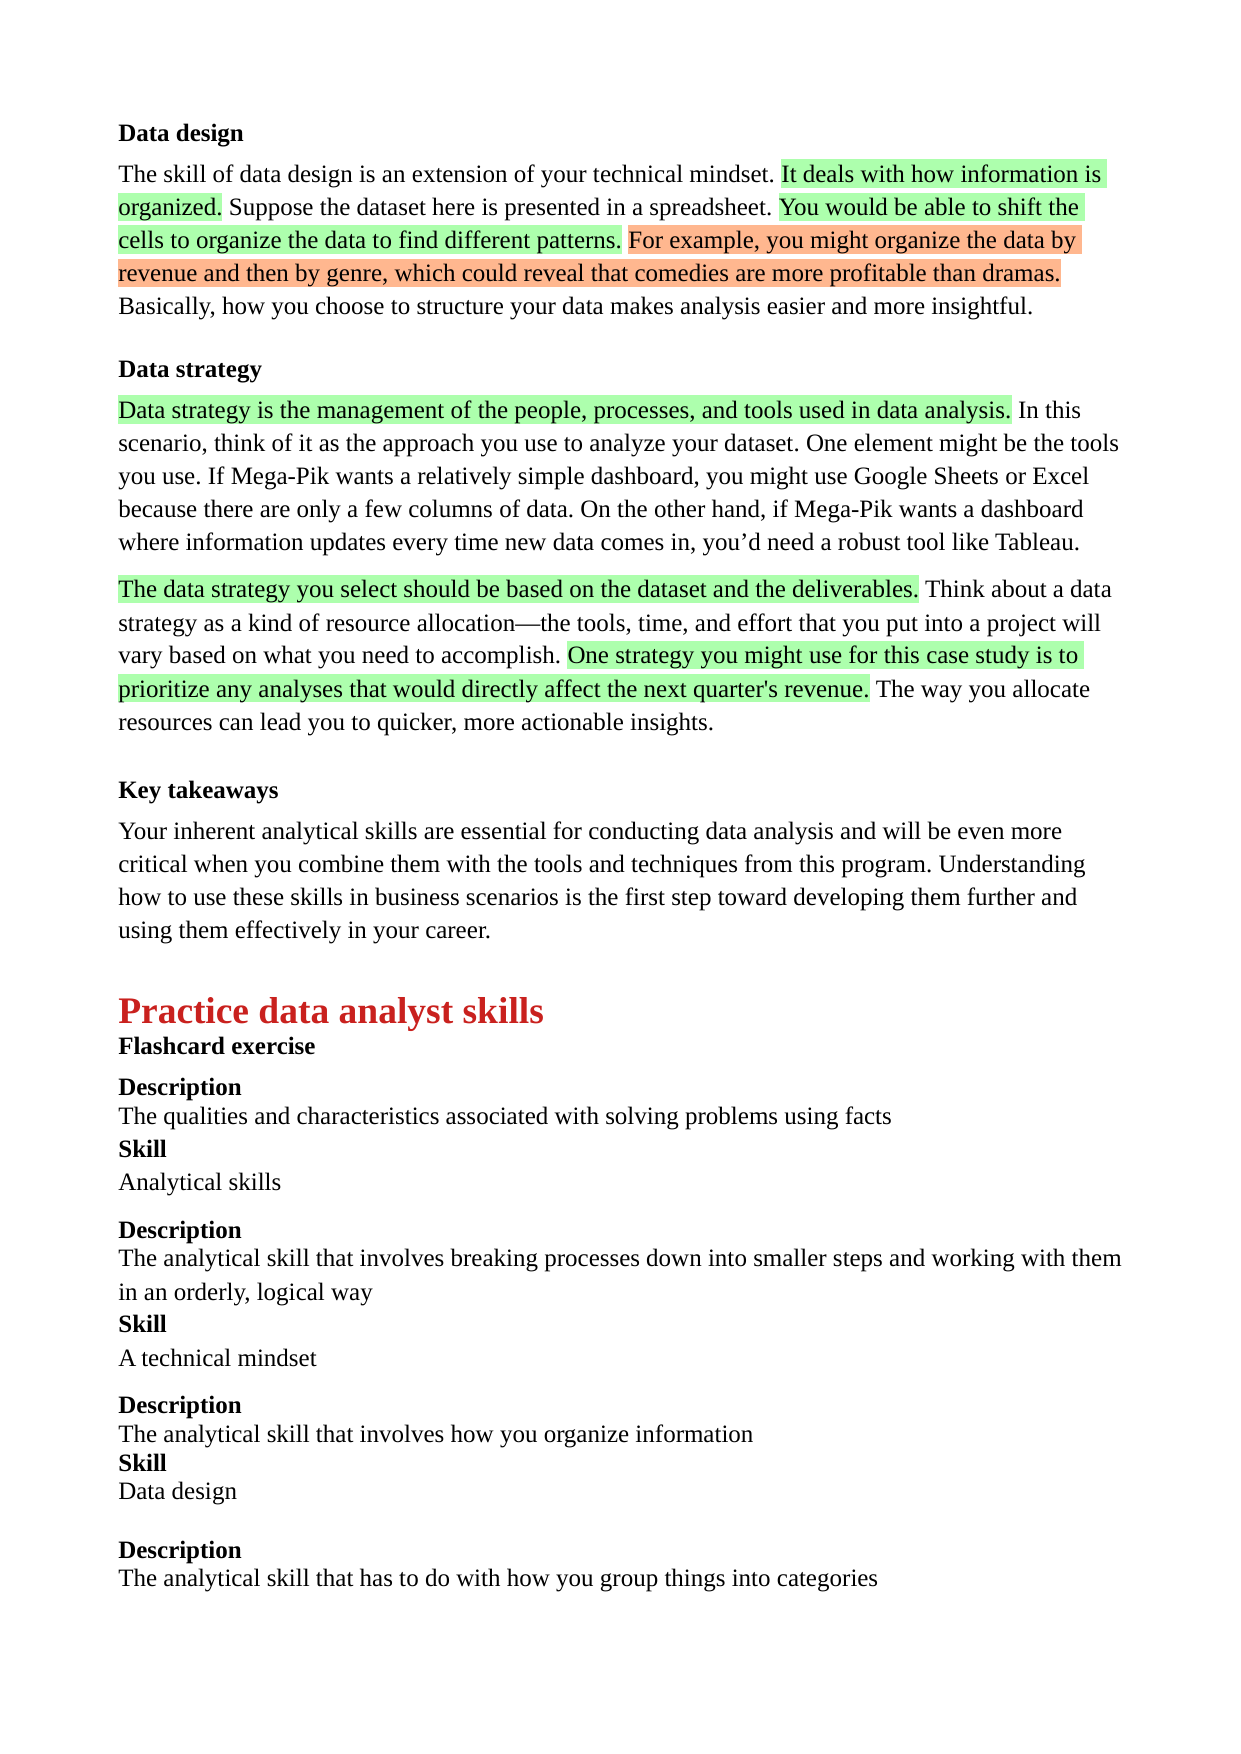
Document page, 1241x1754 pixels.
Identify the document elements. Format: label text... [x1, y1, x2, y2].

subtitle Data design [118, 118, 1122, 147]
text Description [118, 1215, 1122, 1243]
text The data strategy you select should be based on the dataset and the deliverables. Think about a data strategy as a kind of resource allocation—the tools, time, and effort that you put into a project will vary based on what you need to accomplish. One strategy you might use for this case study is to prioritize any analyses that would directly affect the next quarter's revenue. The way you allocate resources can lead you to quicker, more actionable insights. [118, 574, 1122, 735]
subtitle Practice data analyst skills Flashcard exercise [118, 988, 1122, 1060]
subtitle Data strategy [118, 354, 1122, 382]
text The skill of data design is an extension of your technical mindset. It deals with how information is organized. Suppose the dataset here is presented in a spreadsheet. You would be able to shift the cells to organize the data to find different patterns. For example, you might organize the data by revenue and then by genre, which could reveal that comedies are more profitable than dramas. Basically, how you choose to structure your data makes analysis easier and more insightful. [118, 159, 1122, 320]
text Description [118, 1072, 1122, 1101]
text Description The analytical skill that involves how you organize information Skill Data design [118, 1390, 1122, 1505]
text Description The analytical skill that has to do with how you group things into categories [118, 1535, 1122, 1592]
text The qualities and characteristics associated with solving problems using facts Skill Analytical skills [118, 1101, 1122, 1196]
text Your inherent analytical skills are essential for conducting data analysis and will be even more critical when you combine them with the tools and techniques from this program. Understanding how to use these skills in business scenarios is the first step toward developing them further and using them effectively in your career. [118, 816, 1122, 944]
text Data strategy is the management of the people, processes, and tools used in data analysis. In this scenario, think of it as the approach you use to analyze your dataset. One element might be the tools you use. If Mega-Pik wants a relatively simple dashboard, you might use Google Sheets or Excel because there are only a few columns of data. On the other hand, if Mega-Pik wants a dashboard where information updates every time new data comes in, you’d need a robust tool like Tableau. [118, 395, 1122, 556]
subtitle Key takeaways [118, 775, 1122, 804]
text The analytical skill that involves breaking processes down into smaller steps and working with them in an orderly, logical way Skill A technical mindset [118, 1243, 1122, 1371]
